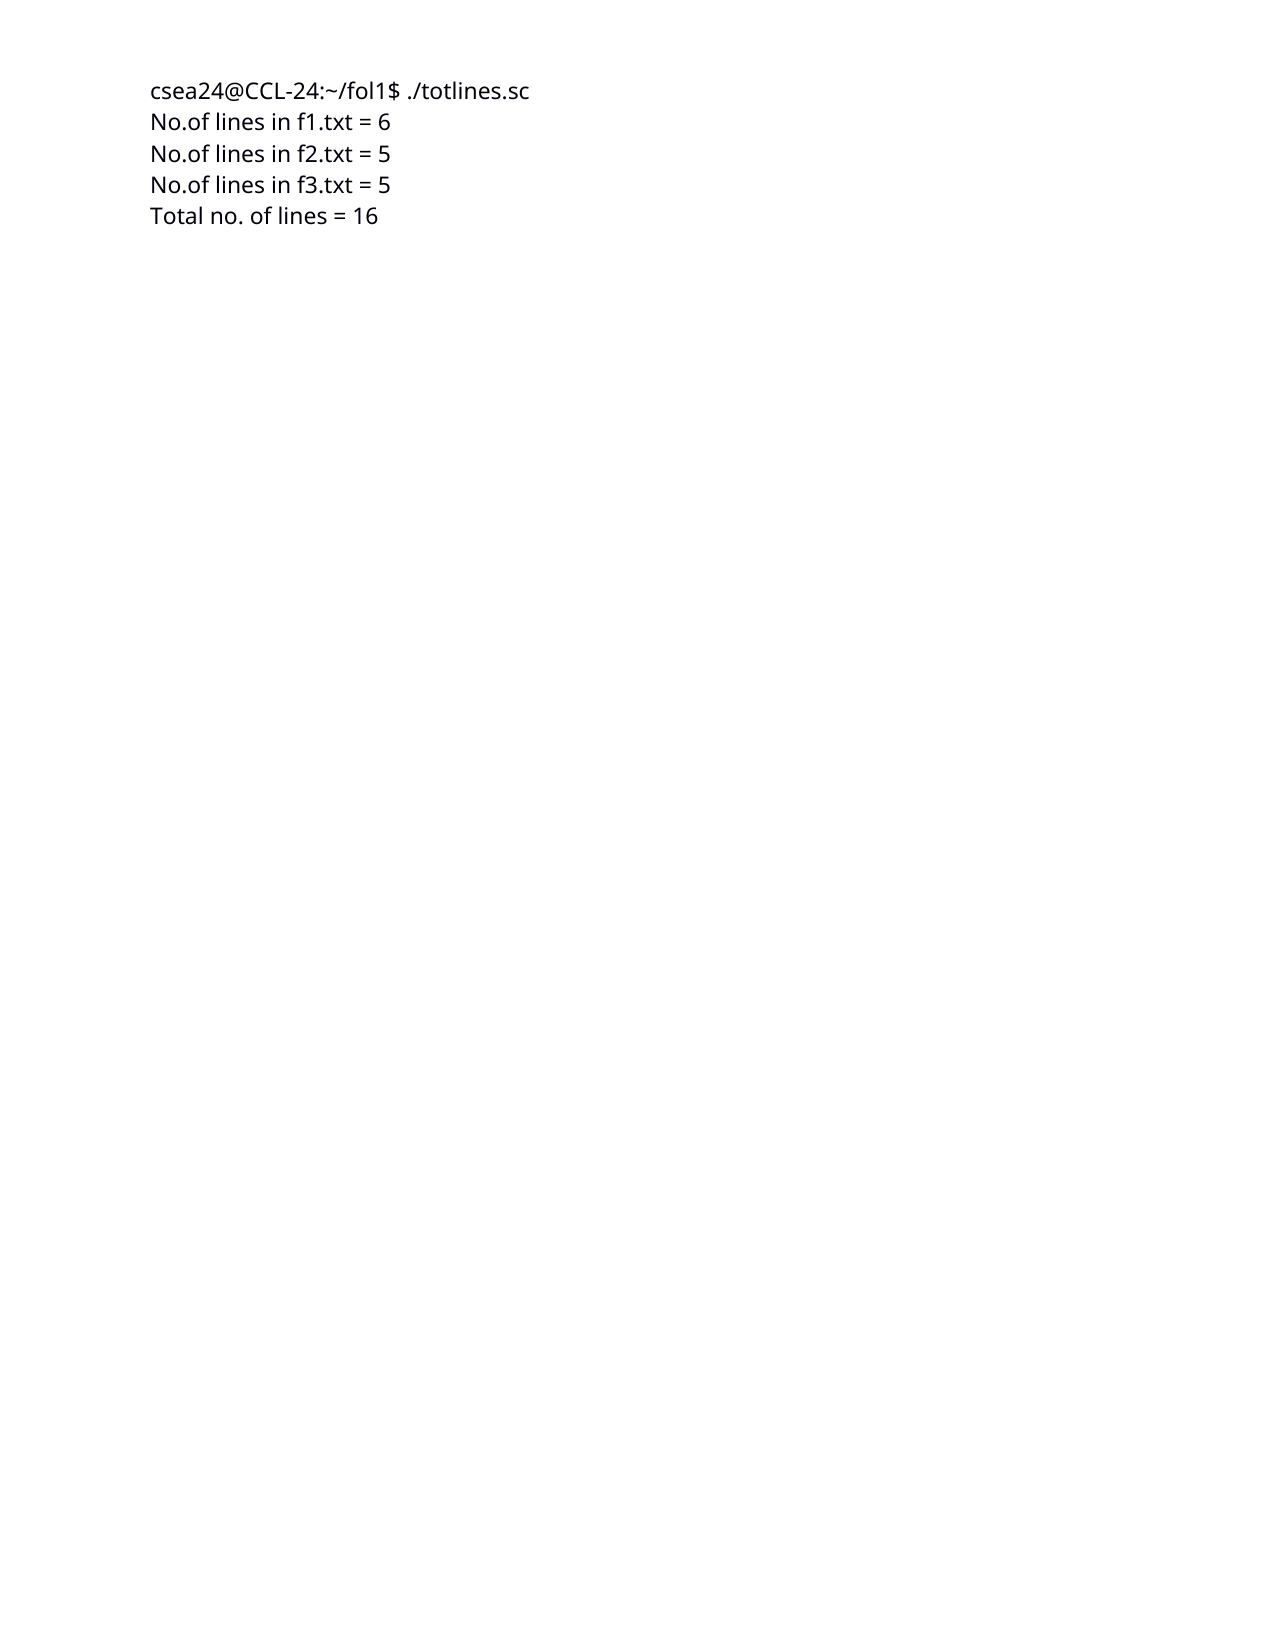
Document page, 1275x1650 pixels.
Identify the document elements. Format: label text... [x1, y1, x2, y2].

text No.of lines in f3.txt = 5 [150, 169, 1125, 200]
text No.of lines in f2.txt = 5 [150, 137, 1125, 169]
text Total no. of lines = 16 [150, 200, 1125, 231]
text csea24@CCL-24:~/fol1$ ./totlines.sc [150, 75, 1125, 106]
text No.of lines in f1.txt = 6 [150, 106, 1125, 137]
